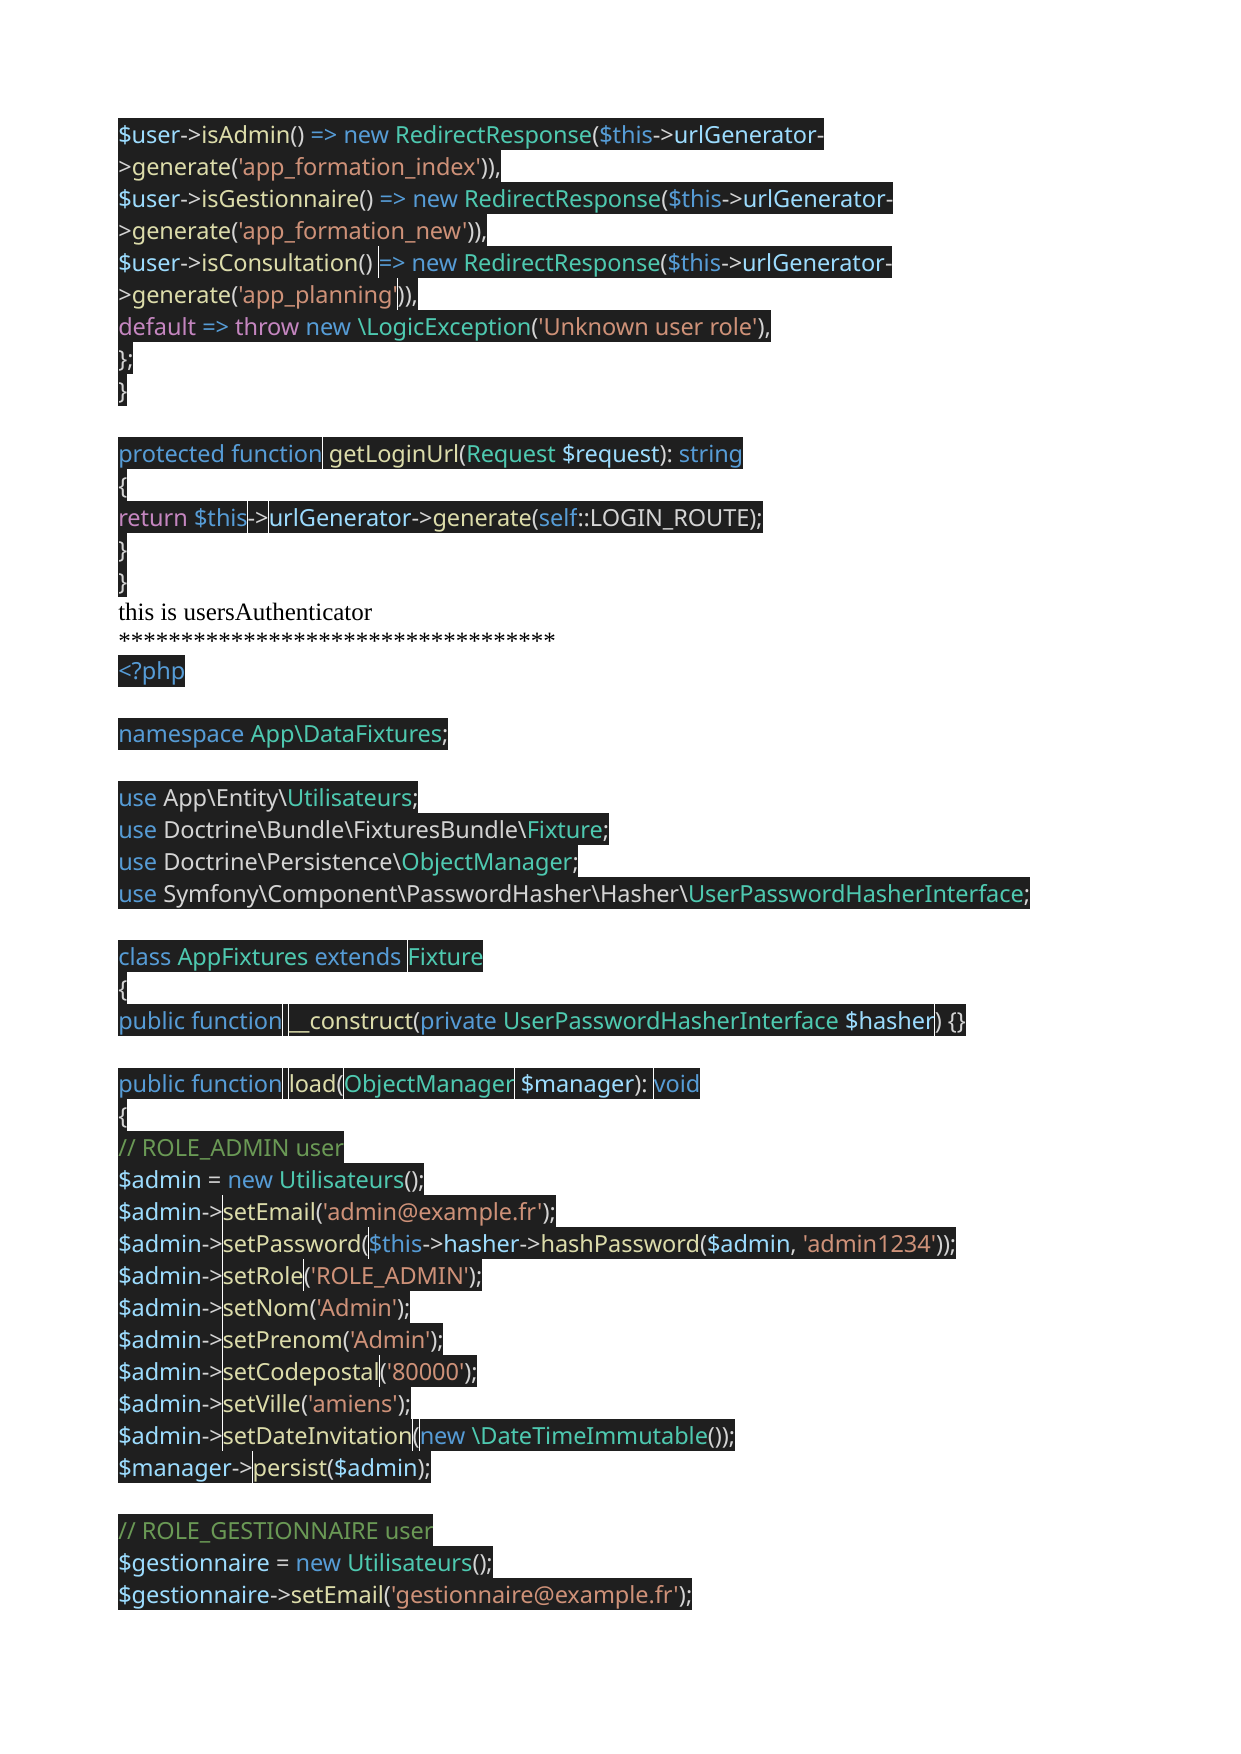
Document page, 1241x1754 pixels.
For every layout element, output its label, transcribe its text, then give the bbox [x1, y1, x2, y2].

text $admin->setPrenom('Admin'); [118, 1323, 1122, 1355]
text class AppFixtures extends Fixture [118, 940, 1122, 972]
text return $this->urlGenerator->generate(self::LOGIN_ROUTE); [118, 501, 1122, 533]
text $gestionnaire->setEmail('gestionnaire@example.fr'); [118, 1578, 1122, 1610]
text use Symfony\Component\PasswordHasher\Hasher\UserPasswordHasherInterface; [118, 877, 1122, 909]
text // ROLE_GESTIONNAIRE user [118, 1514, 1122, 1546]
text // ROLE_ADMIN user [118, 1131, 1122, 1163]
text <?php [118, 654, 1122, 687]
text $admin->setEmail('admin@example.fr'); [118, 1195, 1122, 1227]
text use Doctrine\Persistence\ObjectManager; [118, 845, 1122, 877]
text $admin->setCodepostal('80000'); [118, 1355, 1122, 1387]
text use App\Entity\Utilisateurs; [118, 781, 1122, 813]
text *********************************** [118, 626, 1122, 654]
text { [118, 972, 1122, 1004]
text $admin->setRole('ROLE_ADMIN'); [118, 1259, 1122, 1291]
text $admin->setPassword($this->hasher->hashPassword($admin, 'admin1234')); [118, 1227, 1122, 1259]
text } [118, 565, 1122, 597]
text $gestionnaire = new Utilisateurs(); [118, 1546, 1122, 1578]
text } [118, 533, 1122, 565]
text default => throw new \LogicException('Unknown user role'), [118, 310, 1122, 342]
text { [118, 1099, 1122, 1131]
text }; [118, 342, 1122, 374]
text $user->isConsultation() => new RedirectResponse($this->urlGenerator->generate('app_planning')), [118, 246, 1122, 310]
text public function __construct(private UserPasswordHasherInterface $hasher) {} [118, 1004, 1122, 1036]
text $manager->persist($admin); [118, 1451, 1122, 1483]
text $admin = new Utilisateurs(); [118, 1163, 1122, 1195]
text protected function getLoginUrl(Request $request): string [118, 437, 1122, 469]
text $admin->setVille('amiens'); [118, 1387, 1122, 1419]
text $admin->setDateInvitation(new \DateTimeImmutable()); [118, 1419, 1122, 1451]
text this is usersAuthenticator [118, 597, 1122, 626]
text public function load(ObjectManager $manager): void [118, 1067, 1122, 1099]
text namespace App\DataFixtures; [118, 718, 1122, 750]
text { [118, 469, 1122, 501]
text $user->isGestionnaire() => new RedirectResponse($this->urlGenerator->generate('app_formation_new')), [118, 182, 1122, 246]
text $admin->setNom('Admin'); [118, 1291, 1122, 1323]
text use Doctrine\Bundle\FixturesBundle\Fixture; [118, 813, 1122, 845]
text $user->isAdmin() => new RedirectResponse($this->urlGenerator->generate('app_formation_index')), [118, 118, 1122, 182]
text } [118, 374, 1122, 406]
